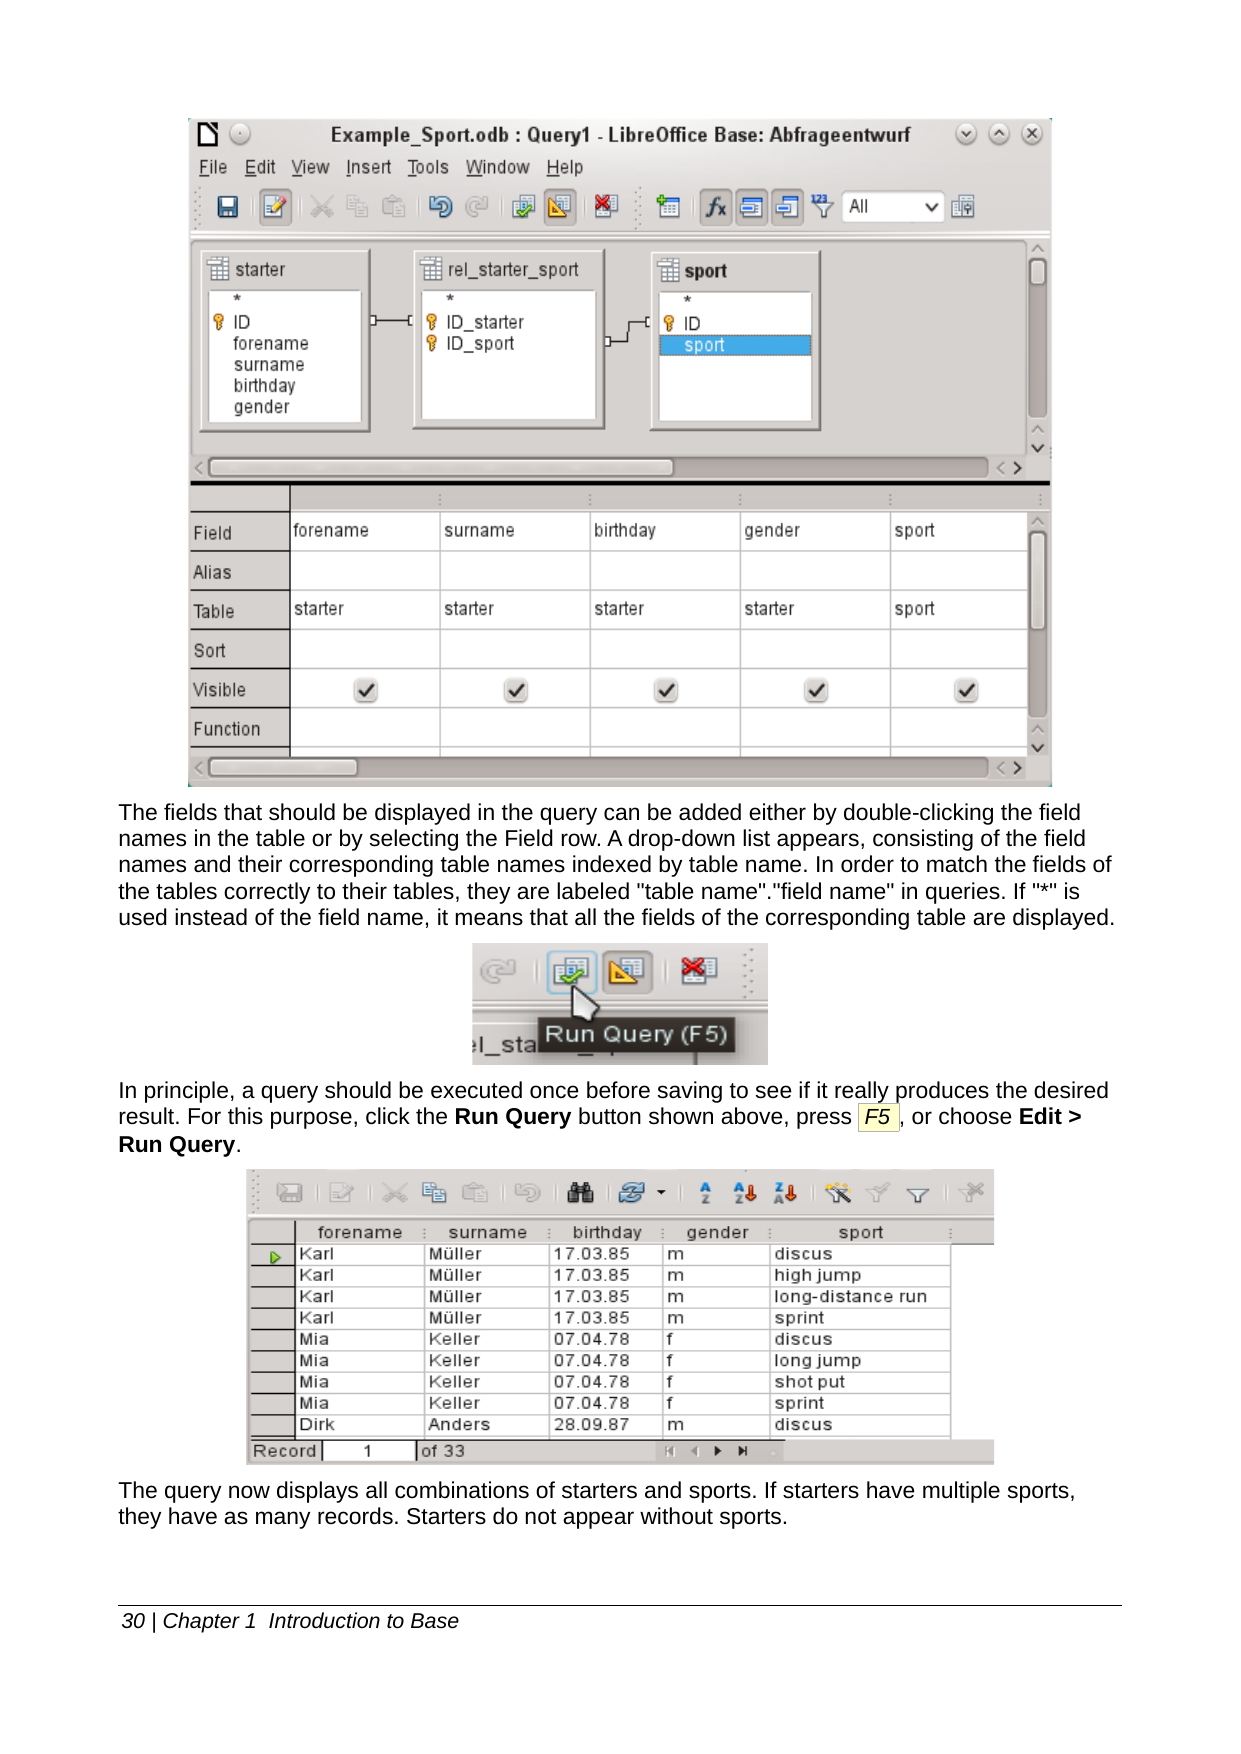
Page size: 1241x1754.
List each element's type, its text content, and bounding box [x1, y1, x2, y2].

picture [472, 943, 768, 1065]
text In principle, a query should be executed once before saving to see if it really produces the desired result. For this purpose, click the Run Query button shown above, press F5, or choose Edit > Run Query. [118, 1077, 1122, 1157]
text The fields that should be displayed in the query can be added either by double-clicking the field names in the table or by selecting the Field row. A drop-down list appears, consisting of the field names and their corresponding table names indexed by table name. In order to match the fields of the tables correctly to their tables, they are labeled "table name"."field name" in queries. If "*" is used instead of the field name, it means that all the fields of the corresponding table are displayed. [118, 799, 1122, 931]
text The query now displays all combinations of starters and sports. If starters have multiple sports, they have as many records. Starters do not appear without sports. [118, 1477, 1122, 1529]
picture [188, 118, 1053, 787]
picture [246, 1169, 995, 1465]
